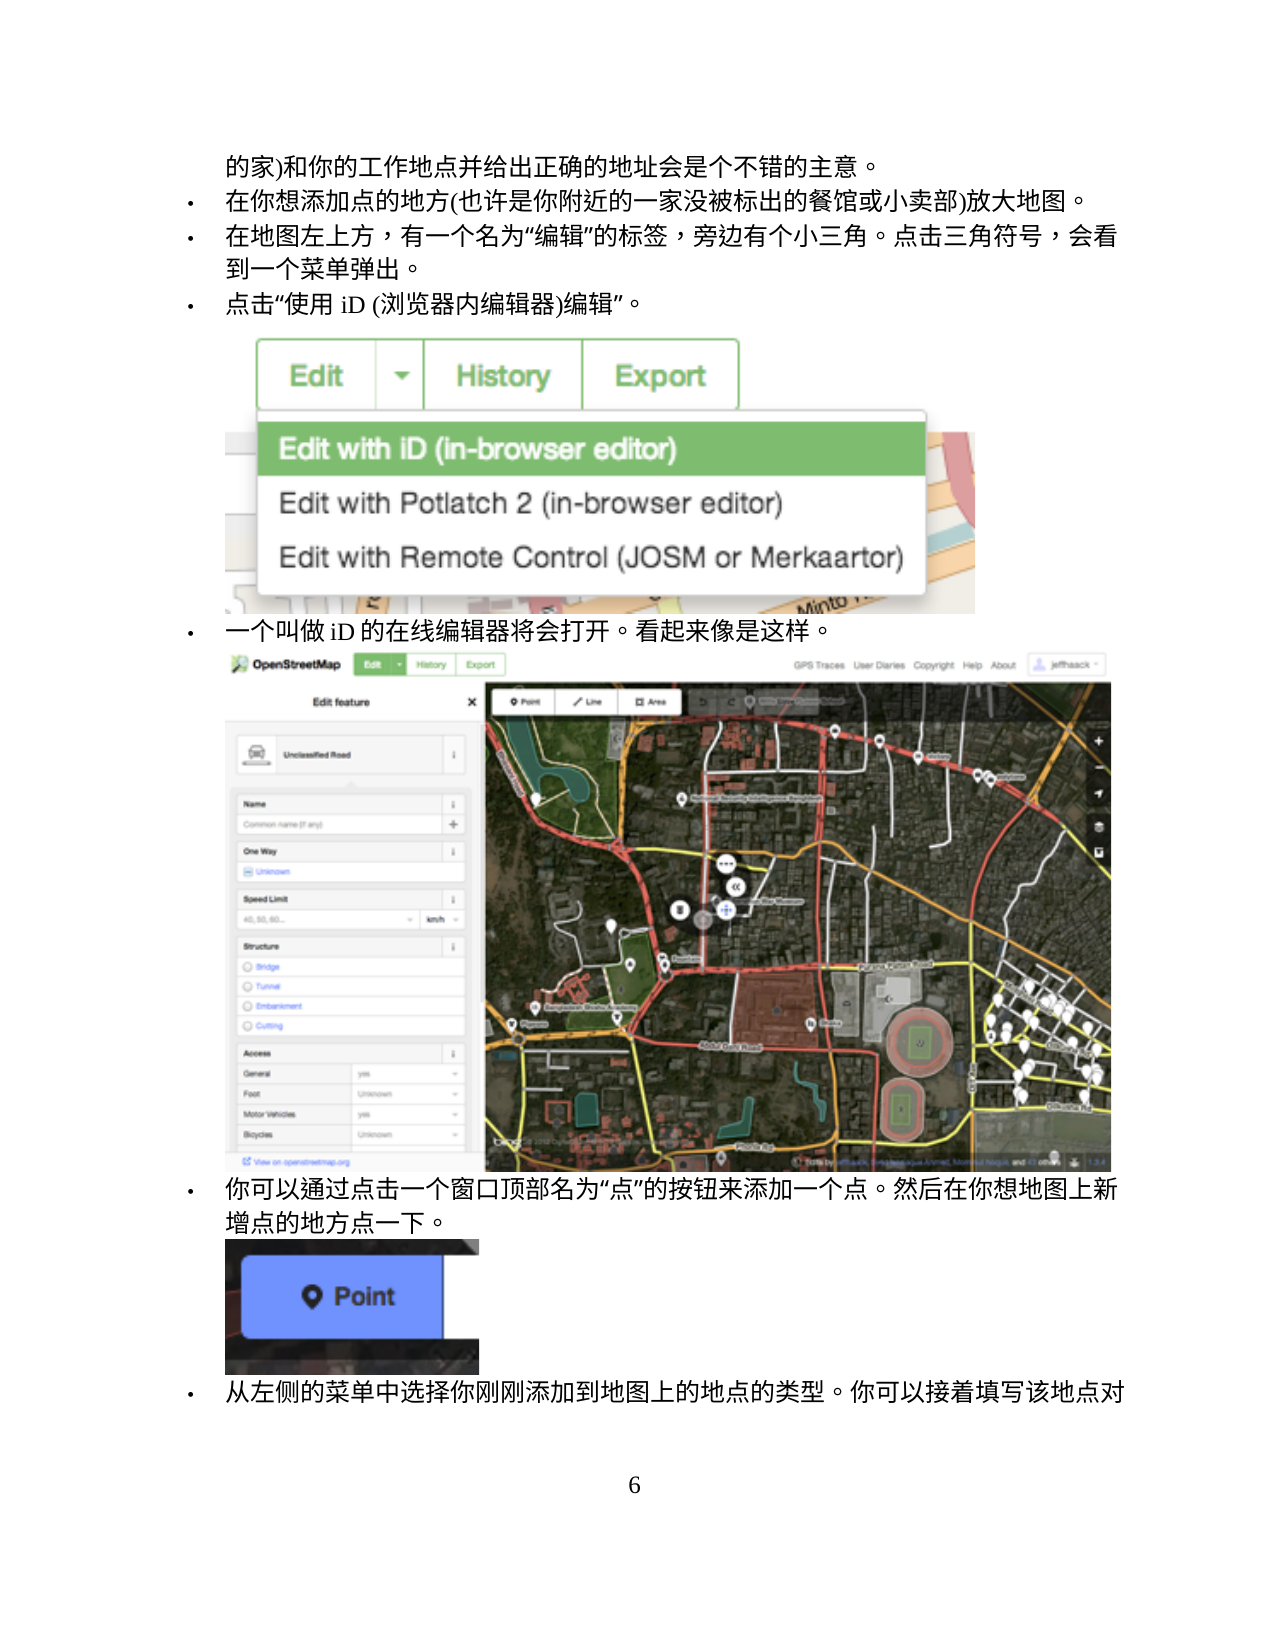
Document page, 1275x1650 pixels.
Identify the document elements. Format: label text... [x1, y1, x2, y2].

list 一个叫做iD的在线编辑器将会打开。看起来像是这样。 [187, 614, 1125, 648]
list 的家)和你的工作地点并给出正确的地址会是个不错的主意。 [187, 150, 1125, 184]
list 从左侧的菜单中选择你刚刚添加到地图上的地点的类型。你可以接着填写该地点对 [187, 1375, 1125, 1409]
picture [225, 648, 1112, 1172]
picture [225, 320, 976, 614]
picture [225, 1239, 480, 1375]
list 在你想添加点的地方(也许是你附近的一家没被标出的餐馆或小卖部)放大地图。 [187, 184, 1125, 218]
list 你可以通过点击一个窗口顶部名为“点”的按钮来添加一个点。然后在你想地图上新增点的地方点一下。 [187, 1171, 1125, 1239]
list 点击“使用 iD (浏览器内编辑器)编辑”。 [187, 286, 1125, 320]
list 在地图左上方，有一个名为“编辑”的标签，旁边有个小三角。点击三角符号，会看到一个菜单弹出。 [187, 218, 1125, 286]
